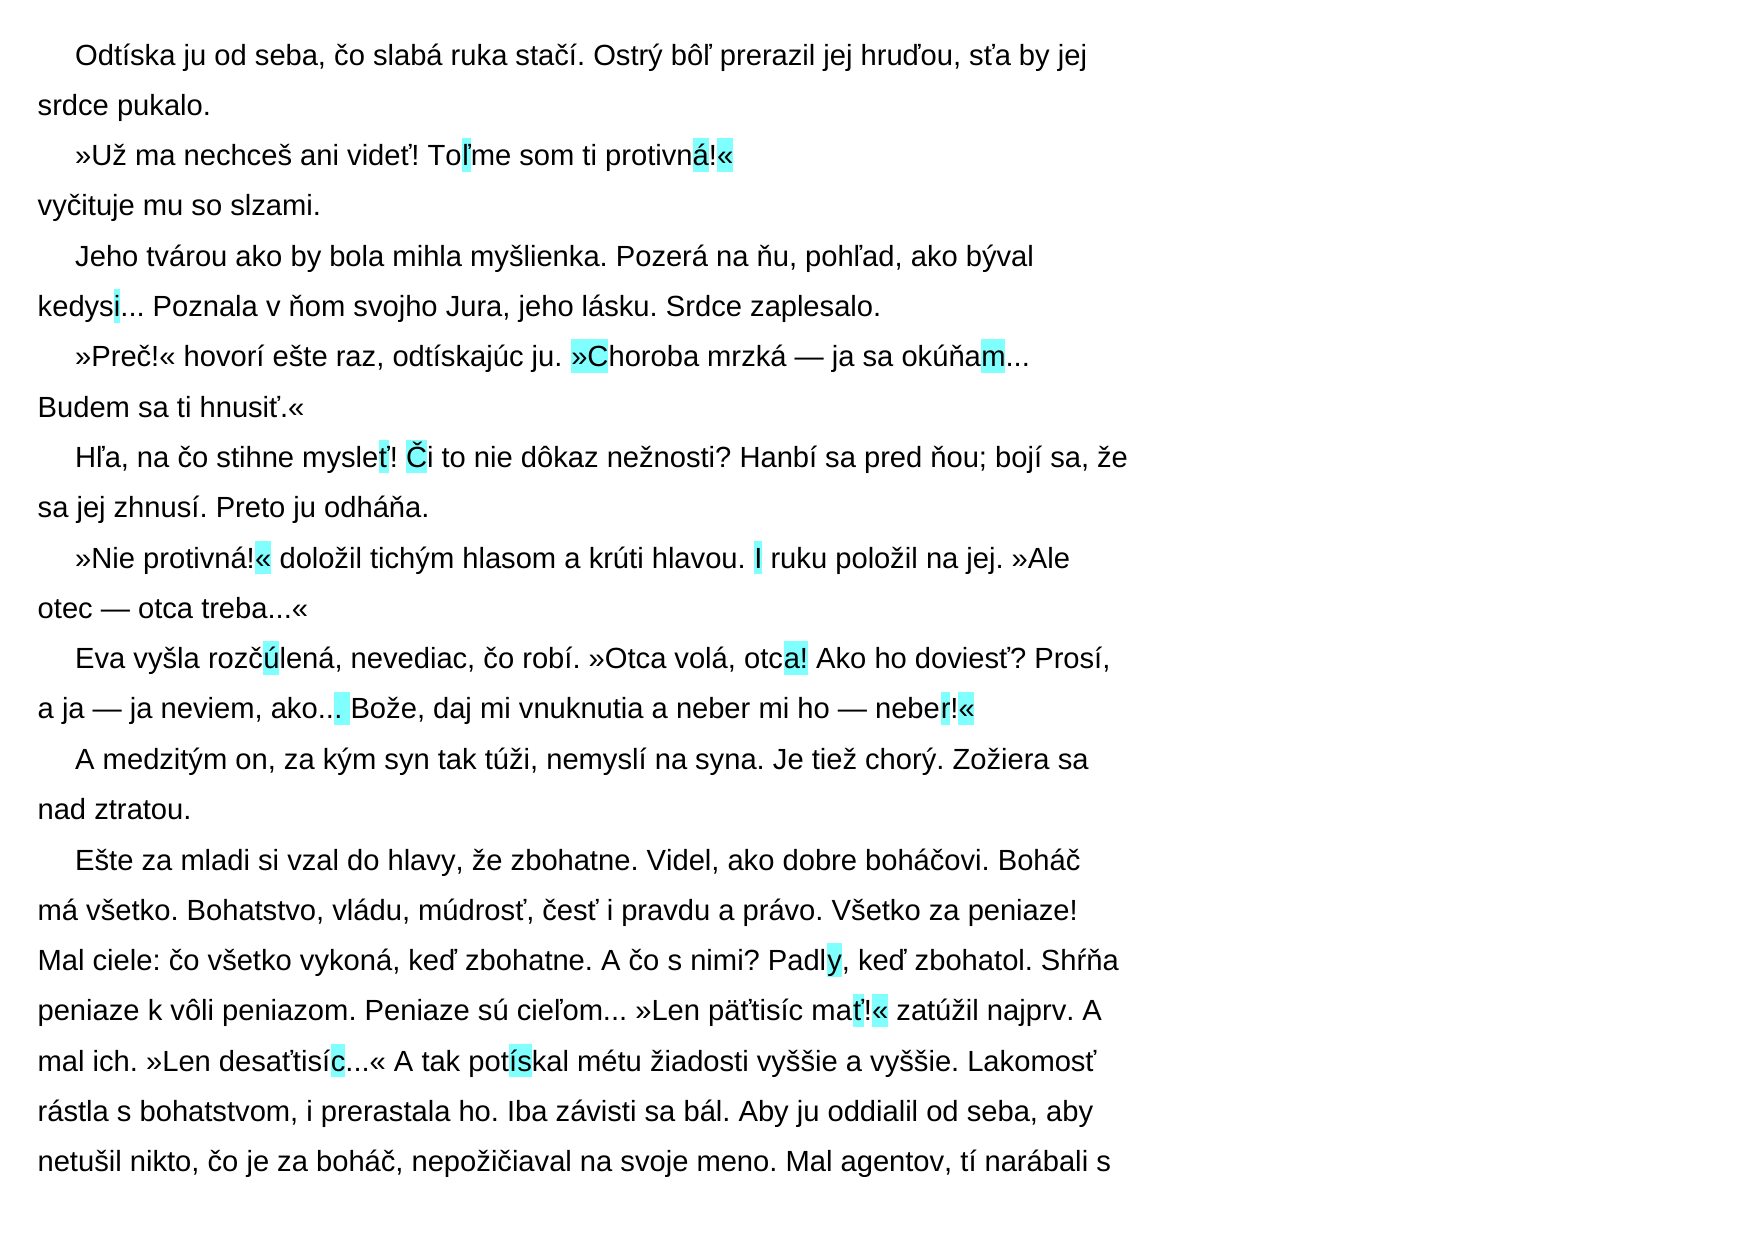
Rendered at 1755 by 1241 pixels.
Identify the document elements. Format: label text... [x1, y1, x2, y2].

text Hľa, na čo stihne mysleť! Či to nie dôkaz nežnosti? Hanbí sa pred ňou; bojí sa, že sa jej zhnusí. Preto ju odháňa. [37, 440, 1130, 524]
text vyčituje mu so slzami. [37, 188, 1130, 222]
text »Preč!« hovorí ešte raz, odtískajúc ju. »Choroba mrzká — ja sa okúňam... Budem sa ti hnusiť.« [37, 339, 1130, 423]
text »Už ma nechceš ani videť! Toľme som ti protivná!« [37, 138, 1130, 172]
text A medzitým on, za kým syn tak túži, nemyslí na syna. Je tiež chorý. Zožiera sa nad ztratou. [37, 742, 1130, 826]
text »Nie protivná!« doložil tichým hlasom a krúti hlavou. I ruku položil na jej. »Ale otec — otca treba...« [37, 541, 1130, 624]
text Eva vyšla rozčúlená, nevediac, čo robí. »Otca volá, otca! Ako ho doviesť? Prosí, a ja — ja neviem, ako... Bože, daj mi vnuknutia a neber mi ho — neber!« [37, 641, 1130, 725]
text Odtíska ju od seba, čo slabá ruka stačí. Ostrý bôľ prerazil jej hruďou, sťa by jej srdce pukalo. [37, 37, 1130, 121]
text Jeho tvárou ako by bola mihla myšlienka. Pozerá na ňu, pohľad, ako býval kedysi... Poznala v ňom svojho Jura, jeho lásku. Srdce zaplesalo. [37, 239, 1130, 323]
text Ešte za mladi si vzal do hlavy, že zbohatne. Videl, ako dobre boháčovi. Boháč má všetko. Bohatstvo, vládu, múdrosť, česť i pravdu a právo. Všetko za peniaze! Mal ciele: čo všetko vykoná, keď zbohatne. A čo s nimi? Padly, keď zbohatol. Shŕňa peniaze k vôli peniazom. Peniaze sú cieľom... »Len päťtisíc mať!« zatúžil najprv. A mal ich. »Len desaťtisíc...« A tak potískal métu žiadosti vyššie a vyššie. Lakomosť rástla s bohatstvom, i prerastala ho. Iba závisti sa bál. Aby ju oddialil od seba, aby netušil nikto, čo je za boháč, nepožičiaval na svoje meno. Mal agentov, tí narábali s [37, 842, 1130, 1178]
